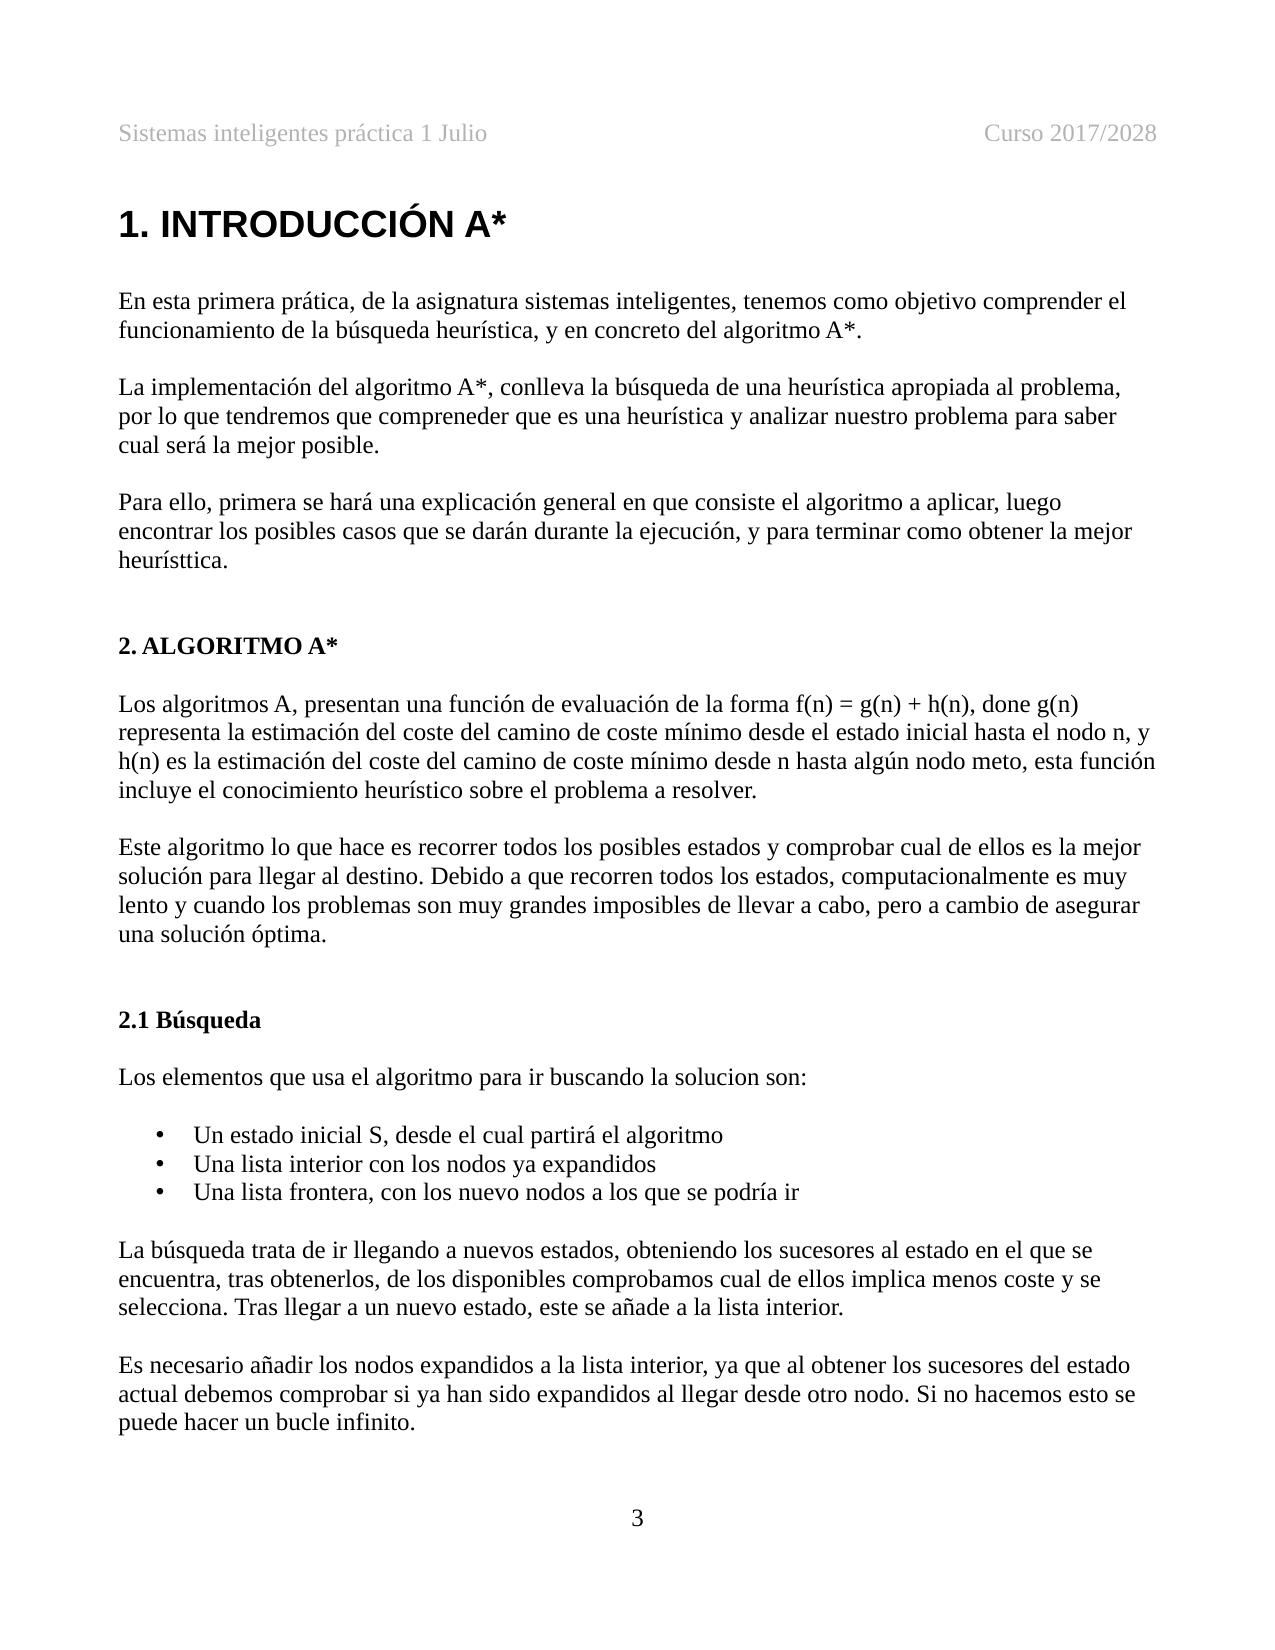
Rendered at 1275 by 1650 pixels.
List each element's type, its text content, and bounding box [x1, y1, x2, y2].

text Los algoritmos A, presentan una función de evaluación de la forma f(n) = g(n) + h(n), done g(n) representa la estimación del coste del camino de coste mínimo desde el estado inicial hasta el nodo n, y h(n) es la estimación del coste del camino de coste mínimo desde n hasta algún nodo meto, esta función incluye el conocimiento heurístico sobre el problema a resolver. [118, 689, 1157, 804]
text Es necesario añadir los nodos expandidos a la lista interior, ya que al obtener los sucesores del estado actual debemos comprobar si ya han sido expandidos al llegar desde otro nodo. Si no hacemos esto se puede hacer un bucle infinito. [118, 1350, 1157, 1436]
text La implementación del algoritmo A*, conlleva la búsqueda de una heurística apropiada al problema, por lo que tendremos que compreneder que es una heurística y analizar nuestro problema para saber cual será la mejor posible. [118, 372, 1157, 459]
text En esta primera prática, de la asignatura sistemas inteligentes, tenemos como objetivo comprender el funcionamiento de la búsqueda heurística, y en concreto del algoritmo A*. [118, 286, 1157, 344]
text 2. ALGORITMO A* [118, 631, 1157, 660]
text La búsqueda trata de ir llegando a nuevos estados, obteniendo los sucesores al estado en el que se encuentra, tras obtenerlos, de los disponibles comprobamos cual de ellos implica menos coste y se selecciona. Tras llegar a un nuevo estado, este se añade a la lista interior. [118, 1235, 1157, 1321]
text Para ello, primera se hará una explicación general en que consiste el algoritmo a aplicar, luego encontrar los posibles casos que se darán durante la ejecución, y para terminar como obtener la mejor heurísttica. [118, 487, 1157, 574]
text Los elementos que usa el algoritmo para ir buscando la solucion son: [118, 1062, 1157, 1091]
text 2.1 Búsqueda [118, 1005, 1157, 1034]
subtitle 1. INTRODUCCIÓN A* [118, 201, 1157, 245]
list Una lista interior con los nodos ya expandidos [156, 1149, 1157, 1177]
text Este algoritmo lo que hace es recorrer todos los posibles estados y comprobar cual de ellos es la mejor solución para llegar al destino. Debido a que recorren todos los estados, computacionalmente es muy lento y cuando los problemas son muy grandes imposibles de llevar a cabo, pero a cambio de asegurar una solución óptima. [118, 832, 1157, 947]
list Una lista frontera, con los nuevo nodos a los que se podría ir [156, 1177, 1157, 1206]
list Un estado inicial S, desde el cual partirá el algoritmo [156, 1120, 1157, 1149]
